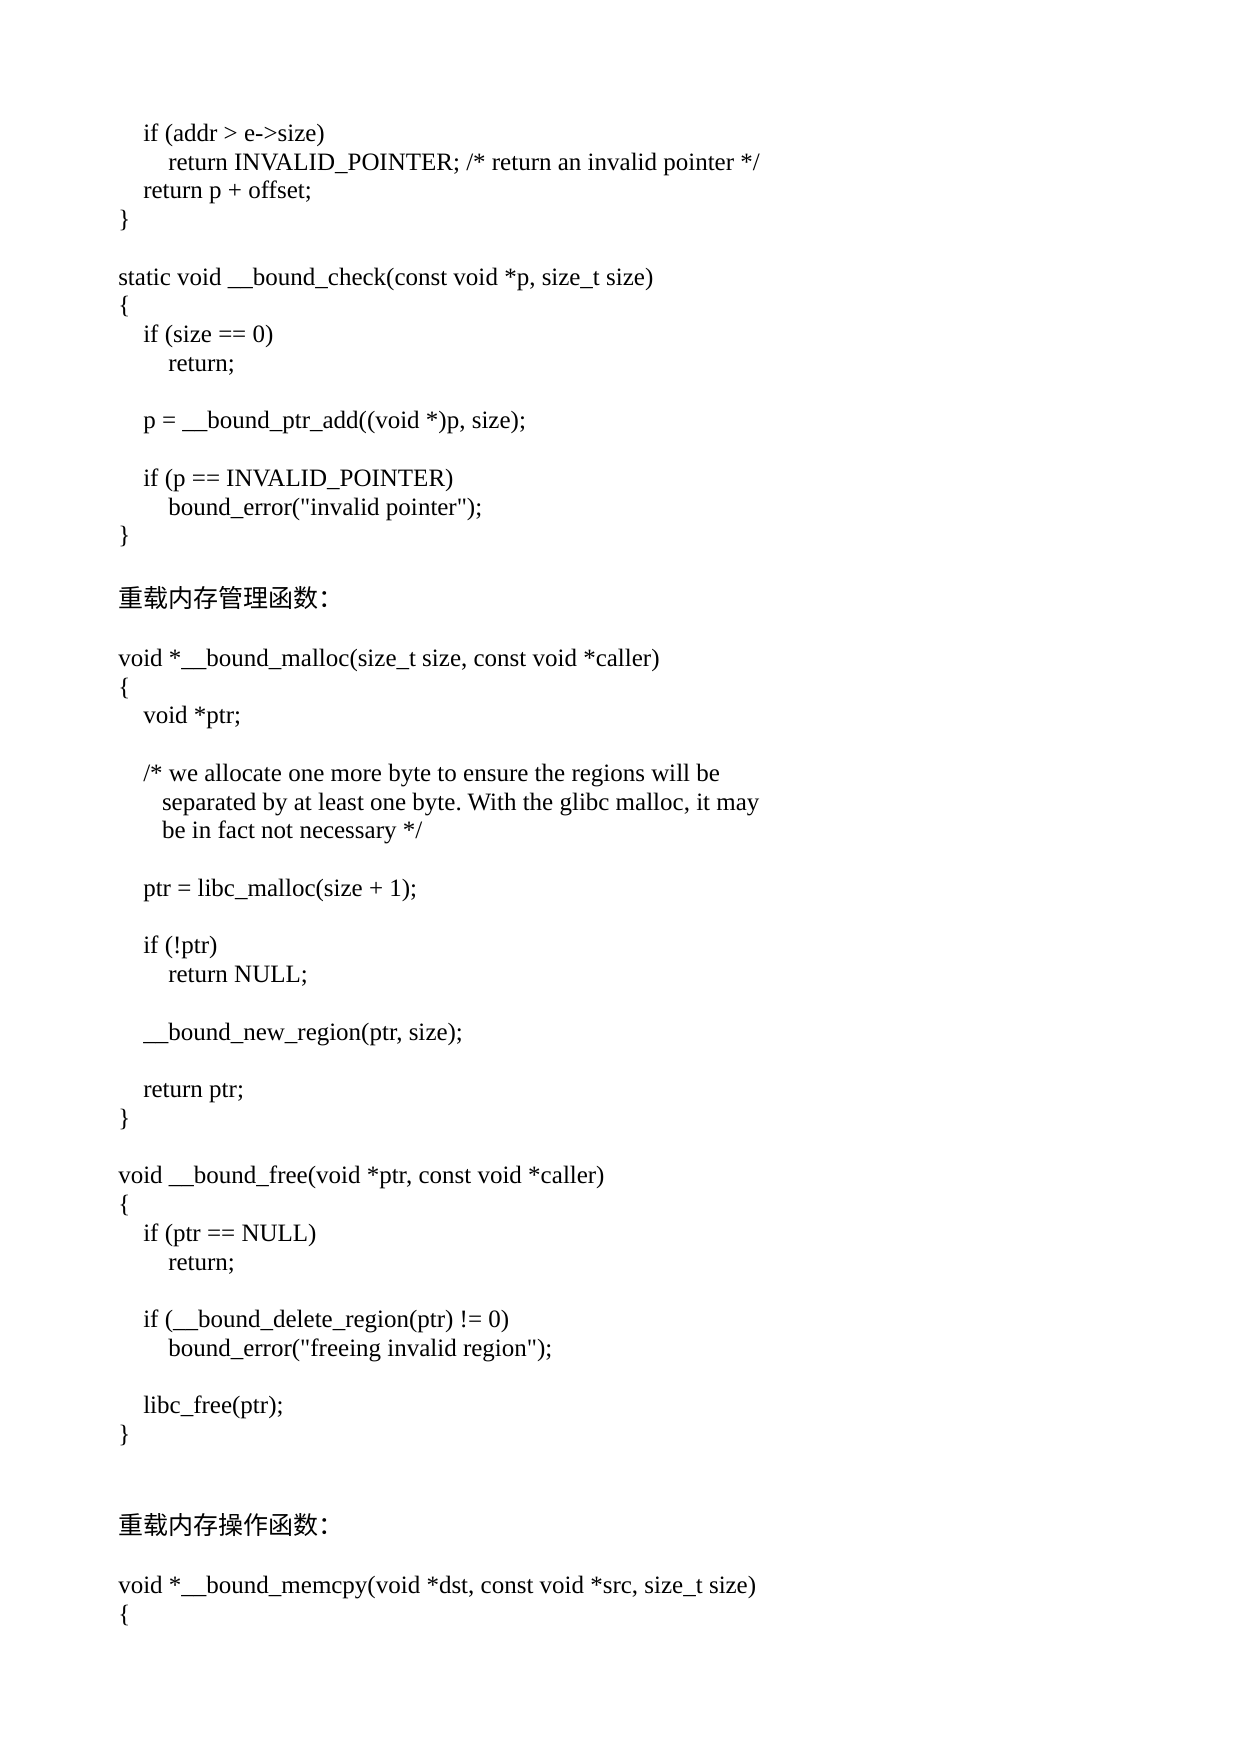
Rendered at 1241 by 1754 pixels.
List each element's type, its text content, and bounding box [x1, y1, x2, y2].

text if (addr > e->size) [118, 118, 1122, 147]
text return NULL; [118, 959, 1122, 988]
text __bound_new_region(ptr, size); [118, 1017, 1122, 1046]
text ptr = libc_malloc(size + 1); [118, 873, 1122, 902]
text } [118, 1103, 1122, 1132]
text { [118, 1599, 1122, 1628]
text void *__bound_memcpy(void *dst, const void *src, size_t size) [118, 1571, 1122, 1599]
text { [118, 291, 1122, 319]
text if (size == 0) [118, 319, 1122, 348]
text { [118, 1189, 1122, 1218]
text } [118, 204, 1122, 233]
text return; [118, 1247, 1122, 1276]
text if (!ptr) [118, 931, 1122, 959]
text static void __bound_check(const void *p, size_t size) [118, 262, 1122, 291]
text if (p == INVALID_POINTER) [118, 463, 1122, 492]
text void *__bound_malloc(size_t size, const void *caller) [118, 643, 1122, 672]
text void *ptr; [118, 701, 1122, 729]
text bound_error("invalid pointer"); [118, 492, 1122, 521]
text libc_free(ptr); [118, 1391, 1122, 1419]
text /* we allocate one more byte to ensure the regions will be [118, 758, 1122, 787]
text if (__bound_delete_region(ptr) != 0) [118, 1304, 1122, 1333]
text } [118, 521, 1122, 549]
text p = __bound_ptr_add((void *)p, size); [118, 406, 1122, 434]
text return; [118, 348, 1122, 377]
text if (ptr == NULL) [118, 1218, 1122, 1247]
text 重载内存操作函数： [118, 1506, 1122, 1542]
text { [118, 672, 1122, 701]
text return p + offset; [118, 176, 1122, 204]
text return INVALID_POINTER; /* return an invalid pointer */ [118, 147, 1122, 176]
text return ptr; [118, 1074, 1122, 1103]
text void __bound_free(void *ptr, const void *caller) [118, 1161, 1122, 1189]
text separated by at least one byte. With the glibc malloc, it may [118, 787, 1122, 816]
text 重载内存管理函数： [118, 578, 1122, 614]
text } [118, 1419, 1122, 1448]
text be in fact not necessary */ [118, 816, 1122, 844]
text bound_error("freeing invalid region"); [118, 1333, 1122, 1362]
